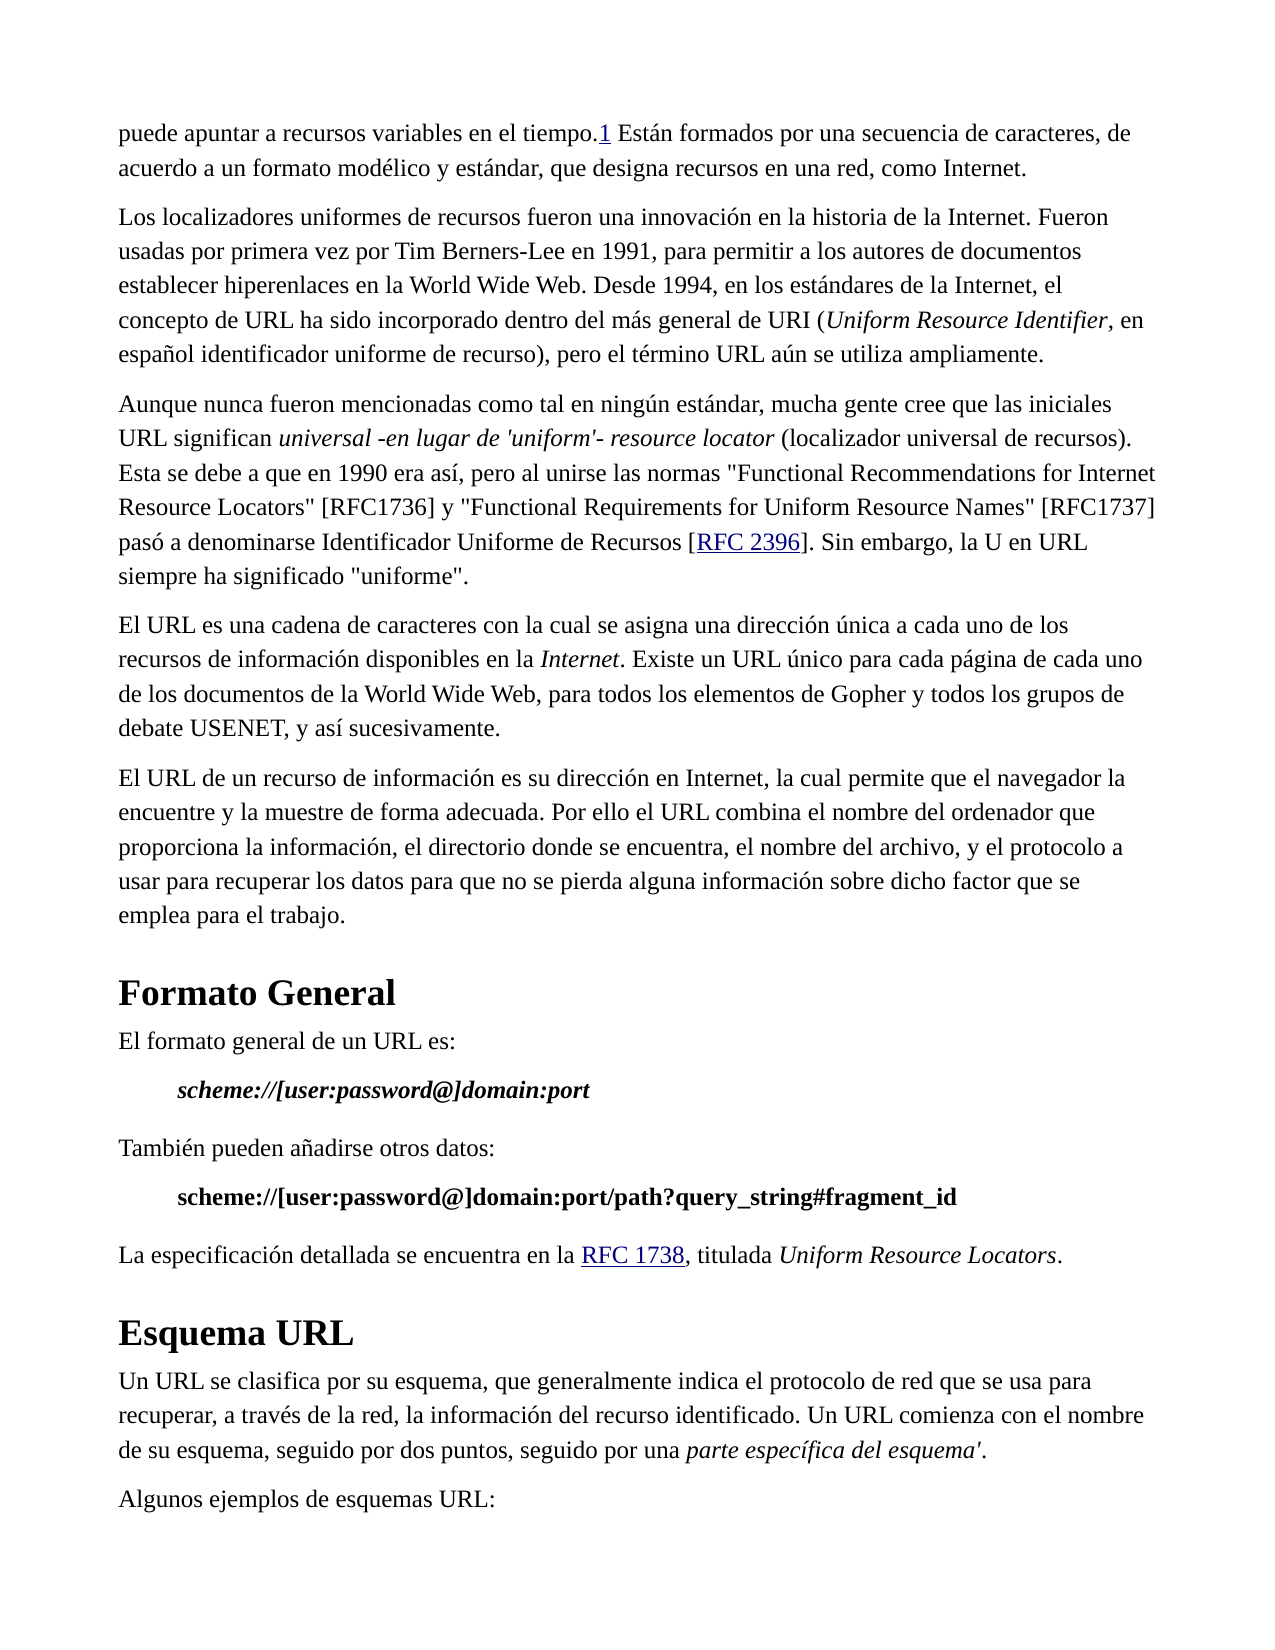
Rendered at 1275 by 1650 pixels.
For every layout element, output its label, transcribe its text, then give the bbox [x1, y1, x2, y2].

text Un URL se clasifica por su esquema, que generalmente indica el protocolo de red que se usa para recuperar, a través de la red, la información del recurso identificado. Un URL comienza con el nombre de su esquema, seguido por dos puntos, seguido por una parte específica del esquema'. [118, 1366, 1157, 1464]
text La especificación detallada se encuentra en la RFC 1738, titulada Uniform Resource Locators. [118, 1241, 1157, 1269]
text El formato general de un URL es: [118, 1026, 1157, 1055]
list scheme://[user:password@]domain:port/path?query_string#fragment_id [177, 1182, 1157, 1211]
text El URL de un recurso de información es su dirección en Internet, la cual permite que el navegador la encuentre y la muestre de forma adecuada. Por ello el URL combina el nombre del ordenador que proporciona la información, el directorio donde se encuentra, el nombre del archivo, y el protocolo a usar para recuperar los datos para que no se pierda alguna información sobre dicho factor que se emplea para el trabajo. [118, 763, 1157, 929]
text Aunque nunca fueron mencionadas como tal en ningún estándar, mucha gente cree que las iniciales URL significan universal -en lugar de 'uniform'- resource locator (localizador universal de recursos). Esta se debe a que en 1990 era así, pero al unirse las normas "Functional Recommendations for Internet Resource Locators" [RFC1736] y "Functional Requirements for Uniform Resource Names" [RFC1737] pasó a denominarse Identificador Uniforme de Recursos [RFC 2396]. Sin embargo, la U en URL siempre ha significado "uniforme". [118, 389, 1157, 590]
text El URL es una cadena de caracteres con la cual se asigna una dirección única a cada uno de los recursos de información disponibles en la Internet. Existe un URL único para cada página de cada uno de los documentos de la World Wide Web, para todos los elementos de Gopher y todos los grupos de debate USENET, y así sucesivamente. [118, 610, 1157, 742]
subtitle Formato General [118, 970, 1157, 1013]
text Algunos ejemplos de esquemas URL: [118, 1484, 1157, 1513]
list scheme://[user:password@]domain:port [177, 1075, 1157, 1104]
text Los localizadores uniformes de recursos fueron una innovación en la historia de la Internet. Fueron usadas por primera vez por Tim Berners-Lee en 1991, para permitir a los autores de documentos establecer hiperenlaces en la World Wide Web. Desde 1994, en los estándares de la Internet, el concepto de URL ha sido incorporado dentro del más general de URI (Uniform Resource Identifier, en español identificador uniforme de recurso), pero el término URL aún se utiliza ampliamente. [118, 202, 1157, 368]
subtitle Esquema URL [118, 1311, 1157, 1354]
text También pueden añadirse otros datos: [118, 1133, 1157, 1162]
text puede apuntar a recursos variables en el tiempo.1 Están formados por una secuencia de caracteres, de acuerdo a un formato modélico y estándar, que designa recursos en una red, como Internet. [118, 118, 1157, 181]
